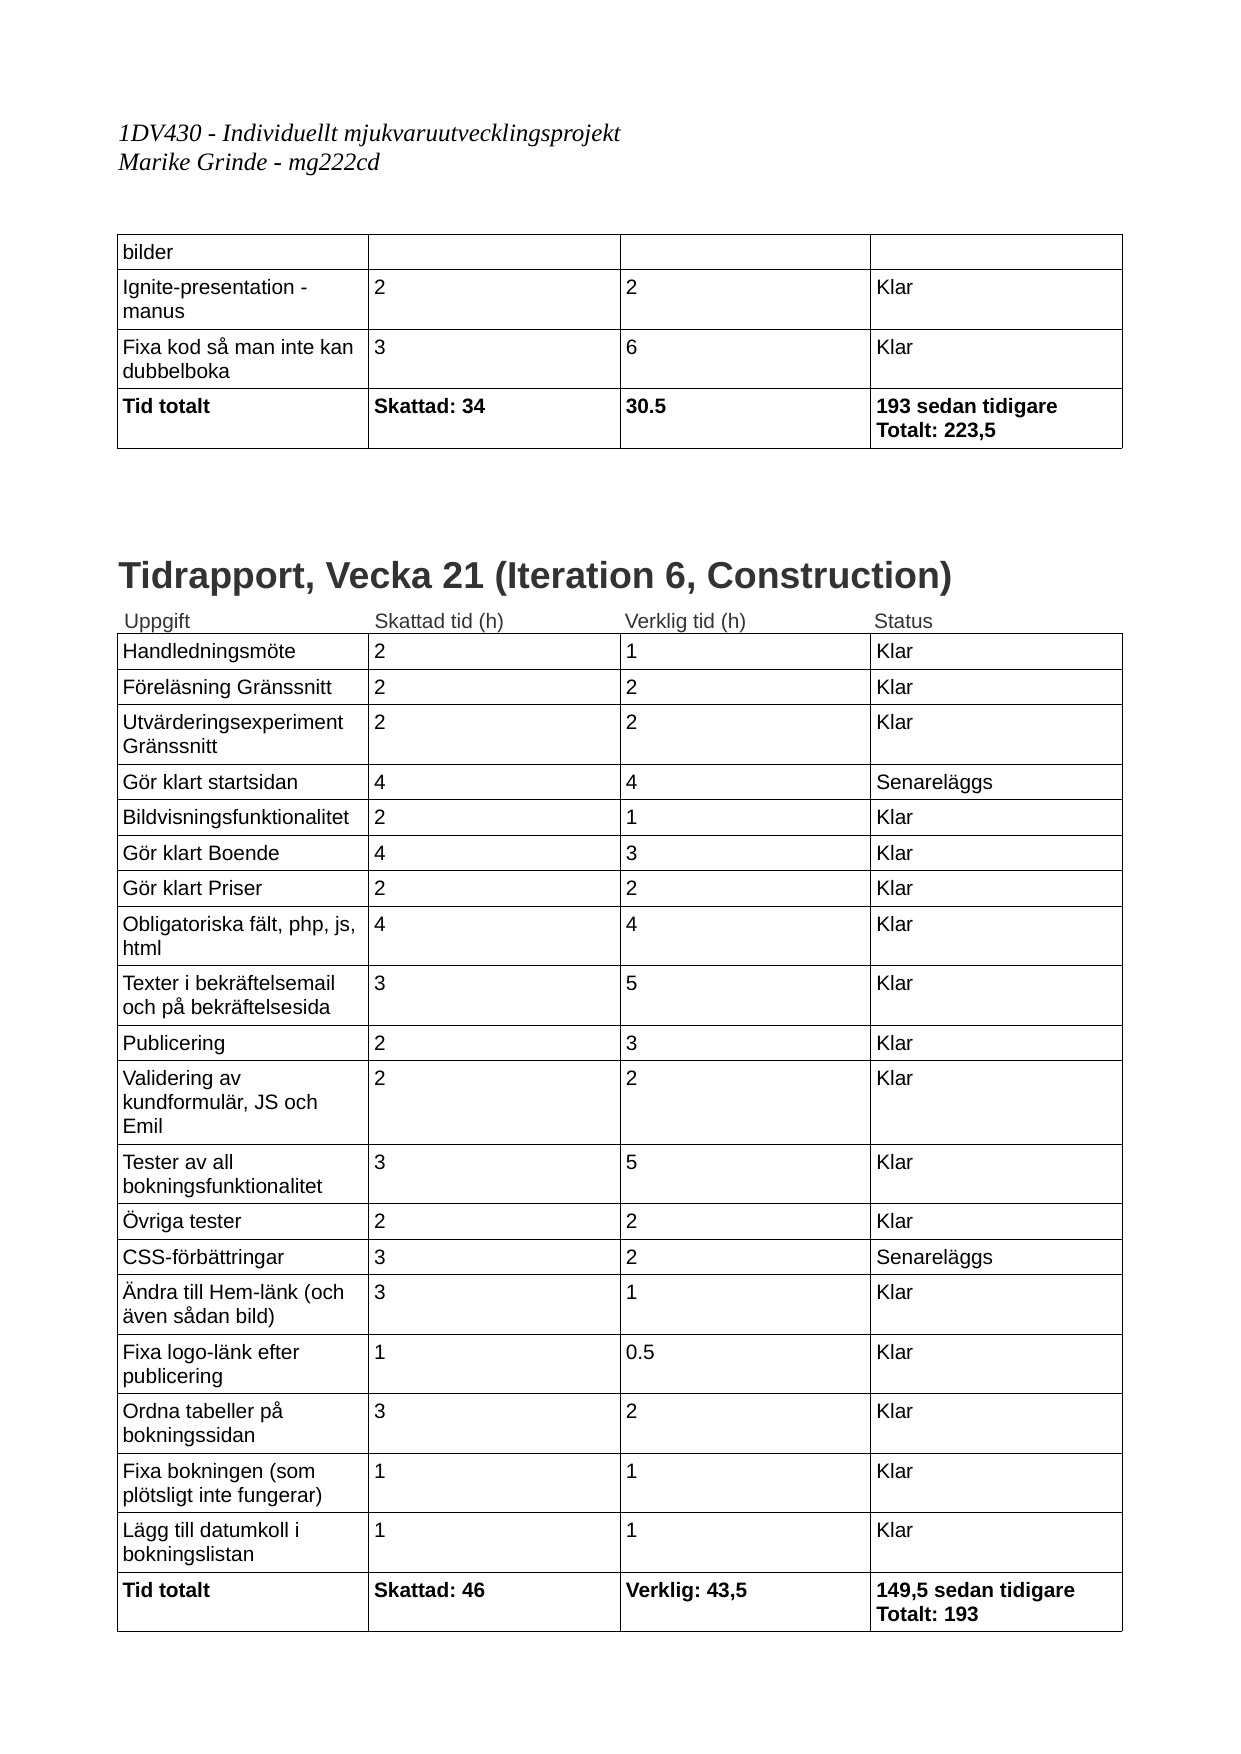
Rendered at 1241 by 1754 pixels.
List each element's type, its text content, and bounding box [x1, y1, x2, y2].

table_cell Klar [871, 1145, 1122, 1203]
table_cell Klar [871, 1061, 1122, 1144]
table_cell [369, 235, 620, 269]
table_cell 3 [621, 836, 870, 870]
table_cell 5 [621, 1145, 870, 1203]
table_cell Klar [871, 705, 1122, 764]
table_cell Klar [871, 907, 1122, 965]
table_header Handledningsmöte [118, 634, 368, 669]
table_cell 1 [621, 800, 870, 835]
table_header Klar [871, 634, 1122, 669]
table_cell Klar [871, 1335, 1122, 1393]
table_cell 2 [369, 1204, 620, 1239]
table_cell 4 [369, 836, 620, 870]
table_cell Validering av kundformulär, JS och Emil [118, 1061, 368, 1144]
table_cell Ändra till Hem-länk (och även sådan bild) [118, 1275, 368, 1334]
table_cell 1 [621, 1275, 870, 1334]
table_cell Klar [871, 330, 1122, 388]
table_cell 1 [369, 1454, 620, 1512]
table_cell Klar [871, 871, 1122, 906]
table_cell Utvärderingsexperiment Gränssnitt [118, 705, 368, 764]
table_cell Senareläggs [871, 765, 1122, 799]
table_cell Publicering [118, 1026, 368, 1060]
table_cell Gör klart Boende [118, 836, 368, 870]
table_cell 0,5 [621, 1335, 870, 1393]
table_cell Verklig: 43,5 [621, 1573, 870, 1631]
table_cell Fixa logo-länk efter publicering [118, 1335, 368, 1393]
table_cell 4 [369, 907, 620, 965]
table_cell 3 [369, 330, 620, 388]
table_cell 2 [369, 670, 620, 704]
table_cell Tester av all bokningsfunktionalitet [118, 1145, 368, 1203]
table_cell Tid totalt [118, 389, 368, 448]
table_cell 1 [369, 1335, 620, 1393]
table_cell Klar [871, 1394, 1122, 1453]
table_cell 2 [369, 270, 620, 329]
table_cell 149,5 sedan tidigare Totalt: 193 [871, 1573, 1122, 1631]
table_cell Klar [871, 1204, 1122, 1239]
table_cell Klar [871, 836, 1122, 870]
table_cell 2 [621, 1061, 870, 1144]
table_cell Klar [871, 1513, 1122, 1572]
table_cell 2 [621, 1204, 870, 1239]
table_cell - bilder [118, 235, 368, 269]
table_cell 3 [369, 1145, 620, 1203]
table_cell 4 [369, 765, 620, 799]
table_cell 30,5 [621, 389, 870, 448]
table_cell Klar [871, 966, 1122, 1025]
table_cell 2 [369, 1026, 620, 1060]
table_cell [621, 235, 870, 269]
table_cell 1 [369, 1513, 620, 1572]
table_cell 3 [621, 1026, 870, 1060]
table_cell Övriga tester [118, 1204, 368, 1239]
table_cell Fixa bokningen (som plötsligt inte fungerar) [118, 1454, 368, 1512]
table_cell 1 [621, 1454, 870, 1512]
subtitle Tidrapport, Vecka 21 (Iteration 6, Construction) [118, 553, 1122, 597]
text Uppgift Skattad tid (h) Verklig tid (h) Status [118, 609, 1122, 633]
table_cell 2 [621, 1240, 870, 1274]
table_cell 193 sedan tidigare Totalt: 223,5 [871, 389, 1122, 448]
table_cell Texter i bekräftelsemail och på bekräftelsesida [118, 966, 368, 1025]
table_cell 4 [621, 907, 870, 965]
table_cell Tid totalt [118, 1573, 368, 1631]
table_cell Senareläggs [871, 1240, 1122, 1274]
table_cell Ordna tabeller på bokningssidan [118, 1394, 368, 1453]
table_cell Ignite-presentation - manus [118, 270, 368, 329]
table_cell 2 [369, 871, 620, 906]
table_cell 2 [621, 705, 870, 764]
table_cell CSS-förbättringar [118, 1240, 368, 1274]
table_cell 6 [621, 330, 870, 388]
table_cell 2 [621, 670, 870, 704]
table_cell 3 [369, 1275, 620, 1334]
table_cell 3 [369, 966, 620, 1025]
table_cell 2 [369, 1061, 620, 1144]
table_cell 4 [621, 765, 870, 799]
table_cell Gör klart startsidan [118, 765, 368, 799]
table_header 1 [621, 634, 870, 669]
table_cell Bildvisningsfunktionalitet [118, 800, 368, 835]
table_header 2 [369, 634, 620, 669]
table_cell 5 [621, 966, 870, 1025]
table_cell Lägg till datumkoll i bokningslistan [118, 1513, 368, 1572]
table_cell Klar [871, 1454, 1122, 1512]
table_cell Skattad: 34 [369, 389, 620, 448]
table_cell 2 [621, 270, 870, 329]
table_cell Klar [871, 800, 1122, 835]
table_cell 1 [621, 1513, 870, 1572]
table_cell Klar [871, 270, 1122, 329]
table_cell Fixa kod så man inte kan dubbelboka [118, 330, 368, 388]
table_cell Klar [871, 670, 1122, 704]
table_cell 3 [369, 1394, 620, 1453]
table_cell Skattad: 46 [369, 1573, 620, 1631]
table_cell Gör klart Priser [118, 871, 368, 906]
table_cell 2 [369, 705, 620, 764]
table_cell Föreläsning Gränssnitt [118, 670, 368, 704]
table_cell Klar [871, 1275, 1122, 1334]
table_cell 2 [369, 800, 620, 835]
table_cell 2 [621, 1394, 870, 1453]
table_cell Klar [871, 1026, 1122, 1060]
table_cell 2 [621, 871, 870, 906]
table_cell Obligatoriska fält, php, js, html [118, 907, 368, 965]
table_cell 3 [369, 1240, 620, 1274]
table_cell [871, 235, 1122, 269]
